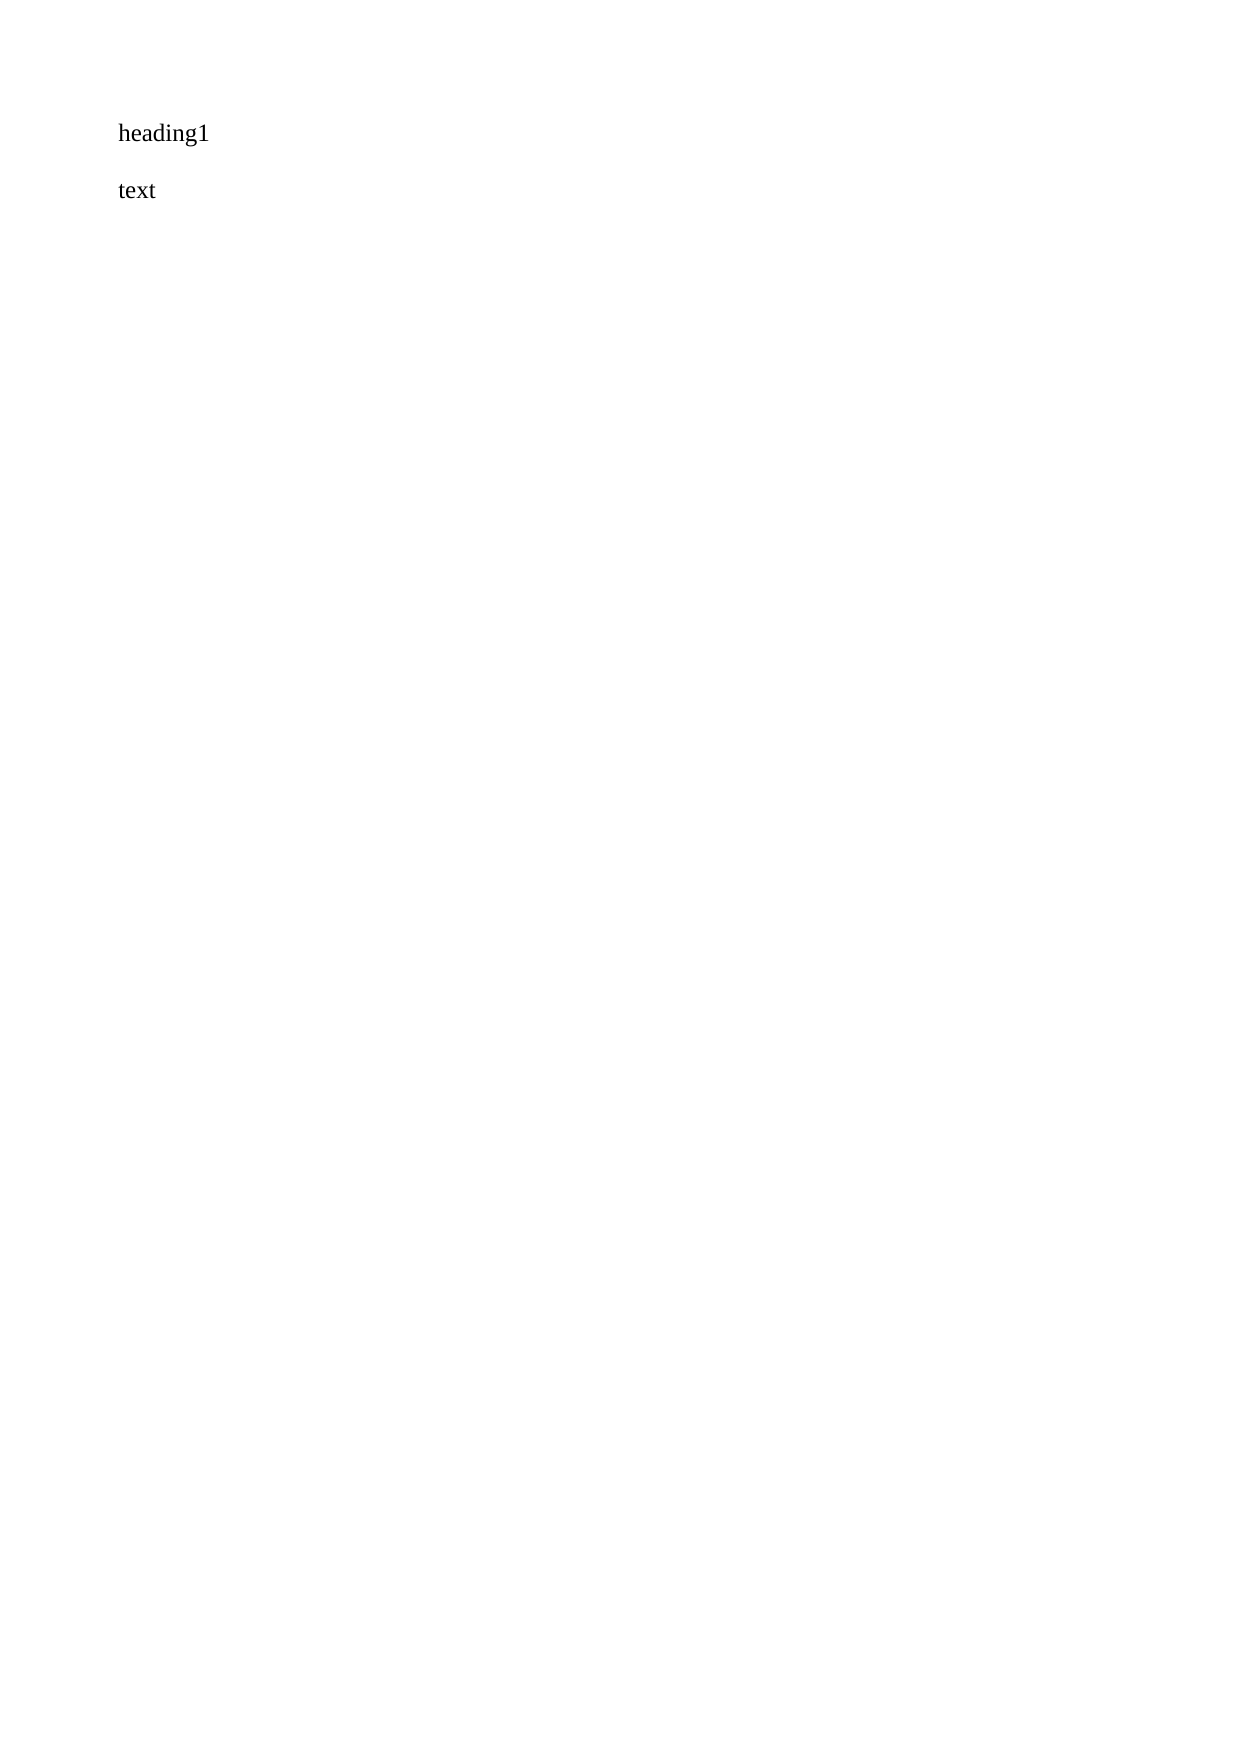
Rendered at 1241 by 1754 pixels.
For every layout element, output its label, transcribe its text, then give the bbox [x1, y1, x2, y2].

text heading1 [118, 118, 1122, 147]
text text [118, 176, 1122, 204]
